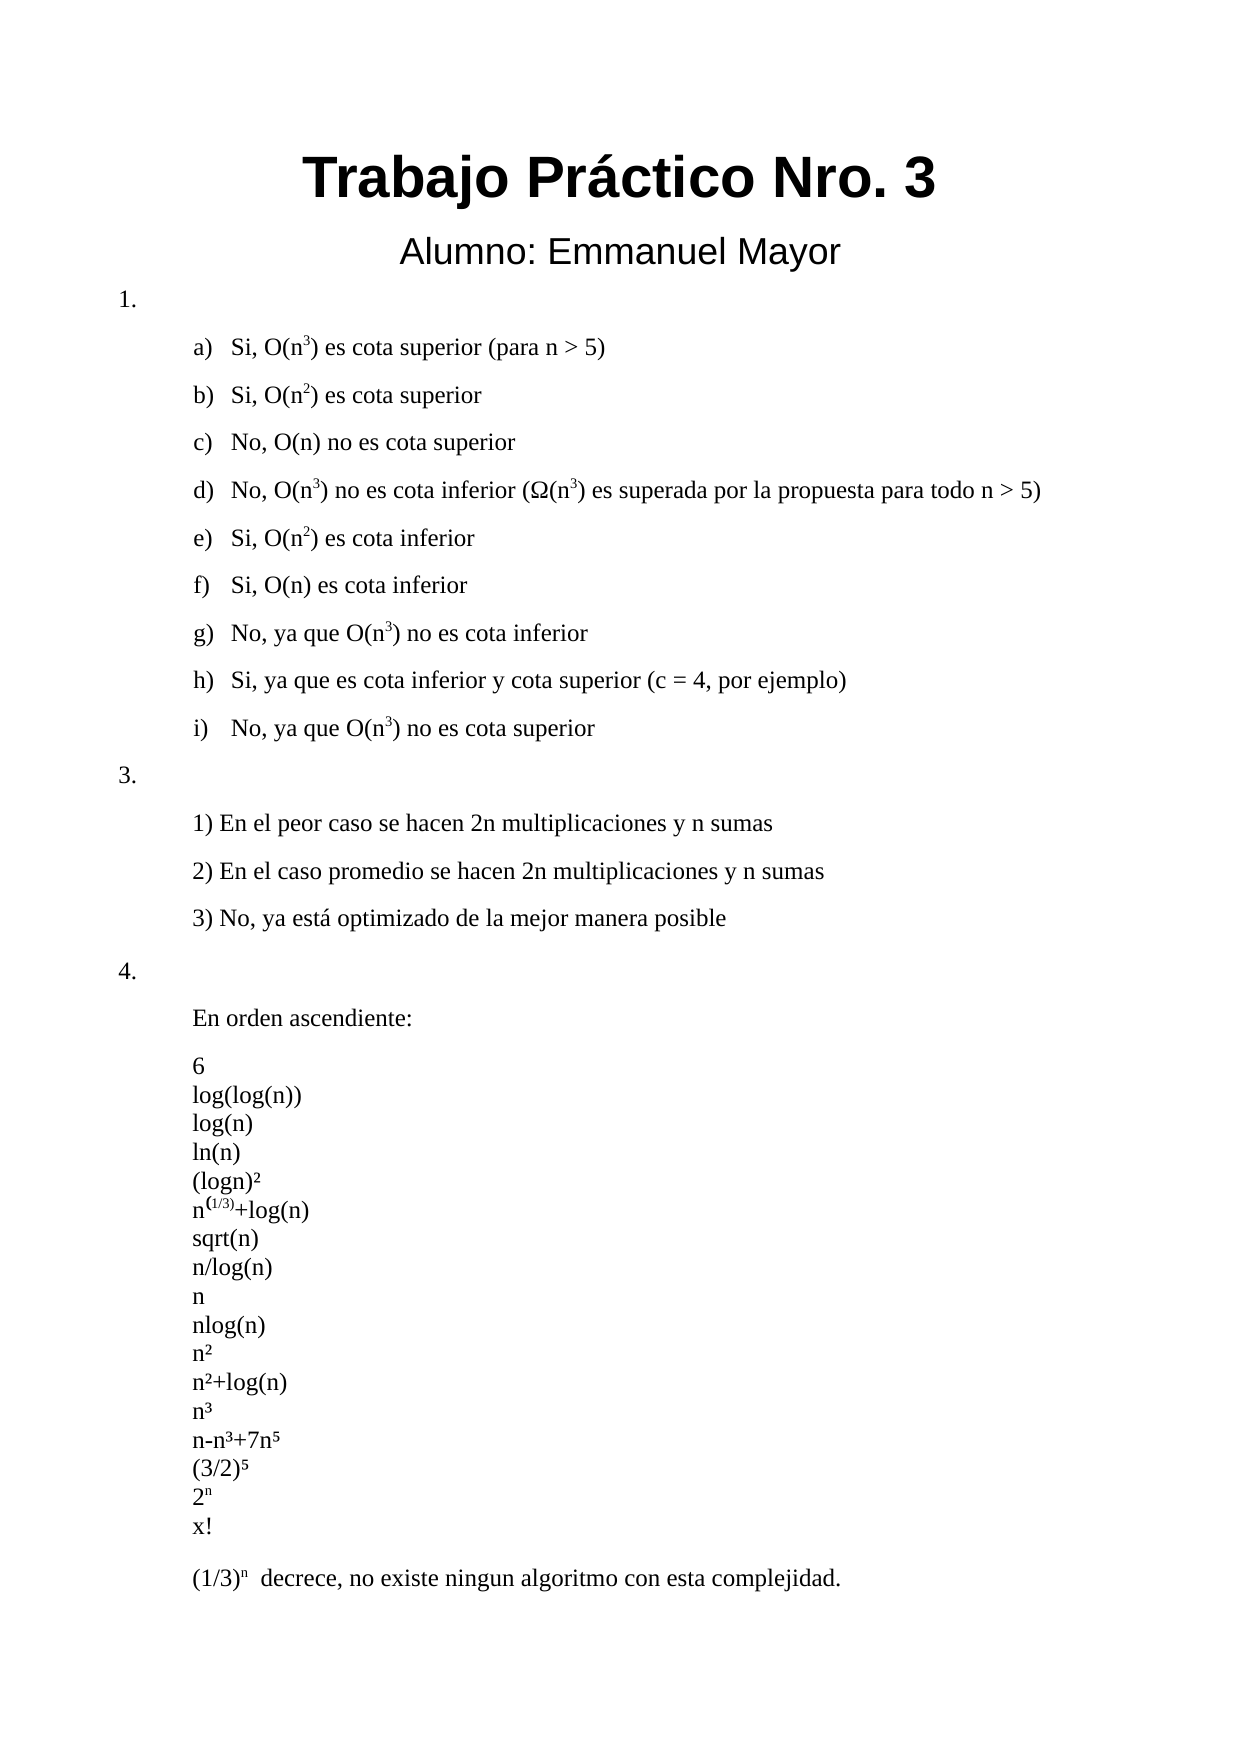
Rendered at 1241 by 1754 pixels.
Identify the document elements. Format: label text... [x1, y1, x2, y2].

list No, O(n) no es cota superior [193, 427, 1122, 456]
text n² [192, 1338, 1122, 1367]
text sqrt(n) [192, 1223, 1122, 1252]
list Si, O(n2) es cota inferior [193, 523, 1122, 551]
list No, ya que O(n3) no es cota inferior [193, 618, 1122, 647]
title Trabajo Práctico Nro. 3 [118, 143, 1122, 210]
subtitle Alumno: Emmanuel Mayor [118, 229, 1122, 272]
text log(log(n)) [192, 1080, 1122, 1108]
list Si, O(n3) es cota superior (para n > 5) [193, 332, 1122, 361]
list Si, O(n2) es cota superior [193, 380, 1122, 408]
text n²+log(n) [192, 1367, 1122, 1396]
text n-n³+7n⁵ [192, 1425, 1122, 1453]
text n/log(n) [192, 1252, 1122, 1281]
list Si, O(n) es cota inferior [193, 570, 1122, 599]
text (logn)² [192, 1166, 1122, 1195]
text (1/3)n decrece, no existe ningun algoritmo con esta complejidad. [118, 1563, 1122, 1593]
text 2n [192, 1482, 1122, 1511]
text 3) No, ya está optimizado de la mejor manera posible [118, 903, 1122, 932]
text (3/2)⁵ [192, 1453, 1122, 1482]
text log(n) [192, 1108, 1122, 1137]
text 1. [118, 284, 1122, 313]
text nlog(n) [192, 1310, 1122, 1338]
text 6 [192, 1051, 1122, 1080]
list No, ya que O(n3) no es cota superior [193, 713, 1122, 742]
text 4. [118, 956, 1122, 984]
text 2) En el caso promedio se hacen 2n multiplicaciones y n sumas [192, 856, 1122, 884]
text x! [192, 1511, 1122, 1540]
text 3. [118, 761, 1122, 789]
text n⁽1/3)+log(n) [192, 1195, 1122, 1223]
list Si, ya que es cota inferior y cota superior (c = 4, por ejemplo) [193, 665, 1122, 694]
text n [192, 1281, 1122, 1310]
list No, O(n3) no es cota inferior (Ω(n3) es superada por la propuesta para todo n > 5) [193, 475, 1122, 504]
text ln(n) [192, 1137, 1122, 1166]
text 1) En el peor caso se hacen 2n multiplicaciones y n sumas [192, 808, 1122, 837]
text En orden ascendiente: [118, 1003, 1122, 1032]
text n³ [192, 1396, 1122, 1425]
